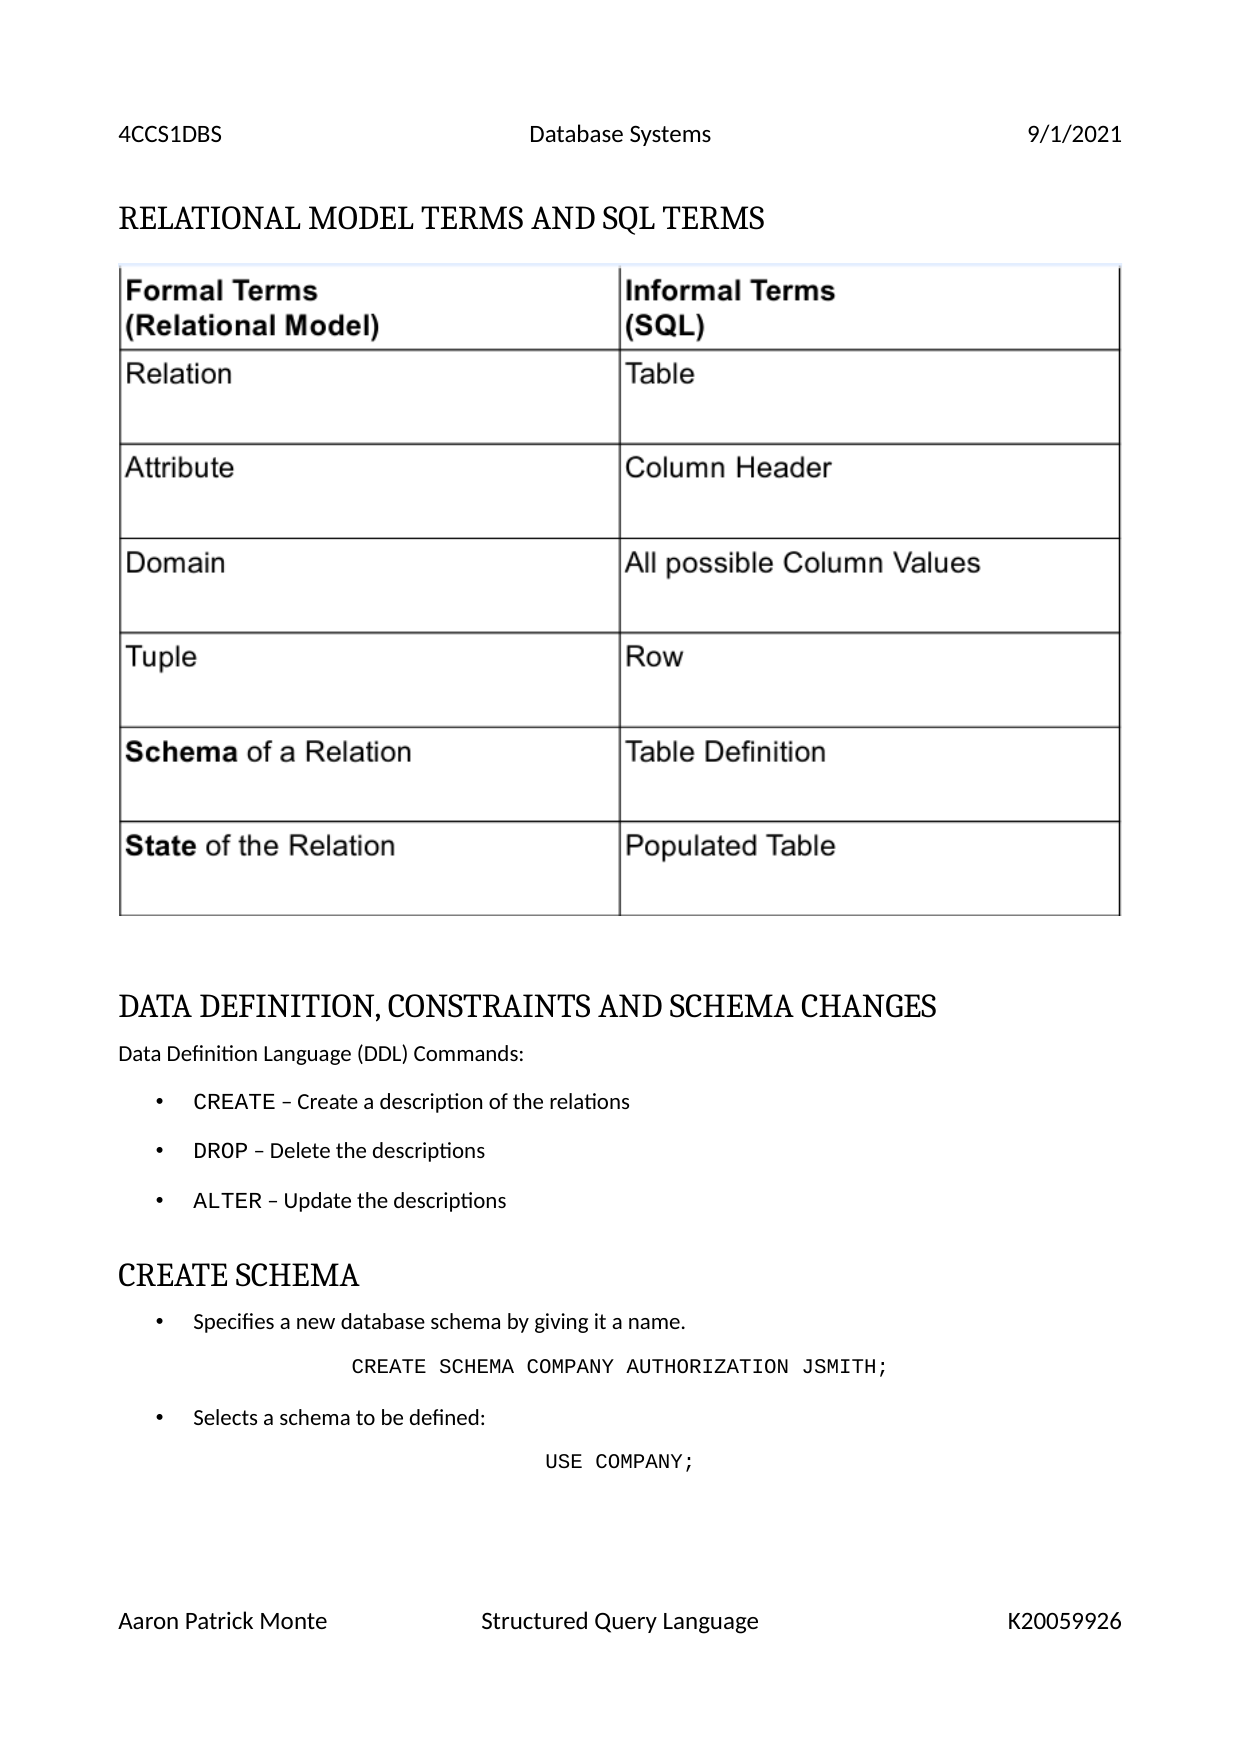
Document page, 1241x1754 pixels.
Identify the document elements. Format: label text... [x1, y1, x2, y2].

picture [118, 263, 1123, 916]
text CREATE SCHEMA COMPANY AUTHORIZATION JSMITH; [118, 1356, 1122, 1379]
list Selects a schema to be defined: [156, 1403, 1122, 1431]
list DROP – Delete the descriptions [156, 1136, 1122, 1166]
text USE COMPANY; [118, 1451, 1122, 1475]
subtitle Data definition, Constraints and schema changes [118, 988, 1122, 1026]
list Specifies a new database schema by giving it a name. [156, 1307, 1122, 1336]
text Data Definition Language (DDL) Commands: [118, 1039, 1122, 1067]
subtitle Create schema [118, 1256, 1122, 1295]
list ALTER – Update the descriptions [156, 1186, 1122, 1215]
list CREATE – Create a description of the relations [156, 1087, 1122, 1116]
subtitle Relational model terms and sql terms [118, 199, 1122, 237]
